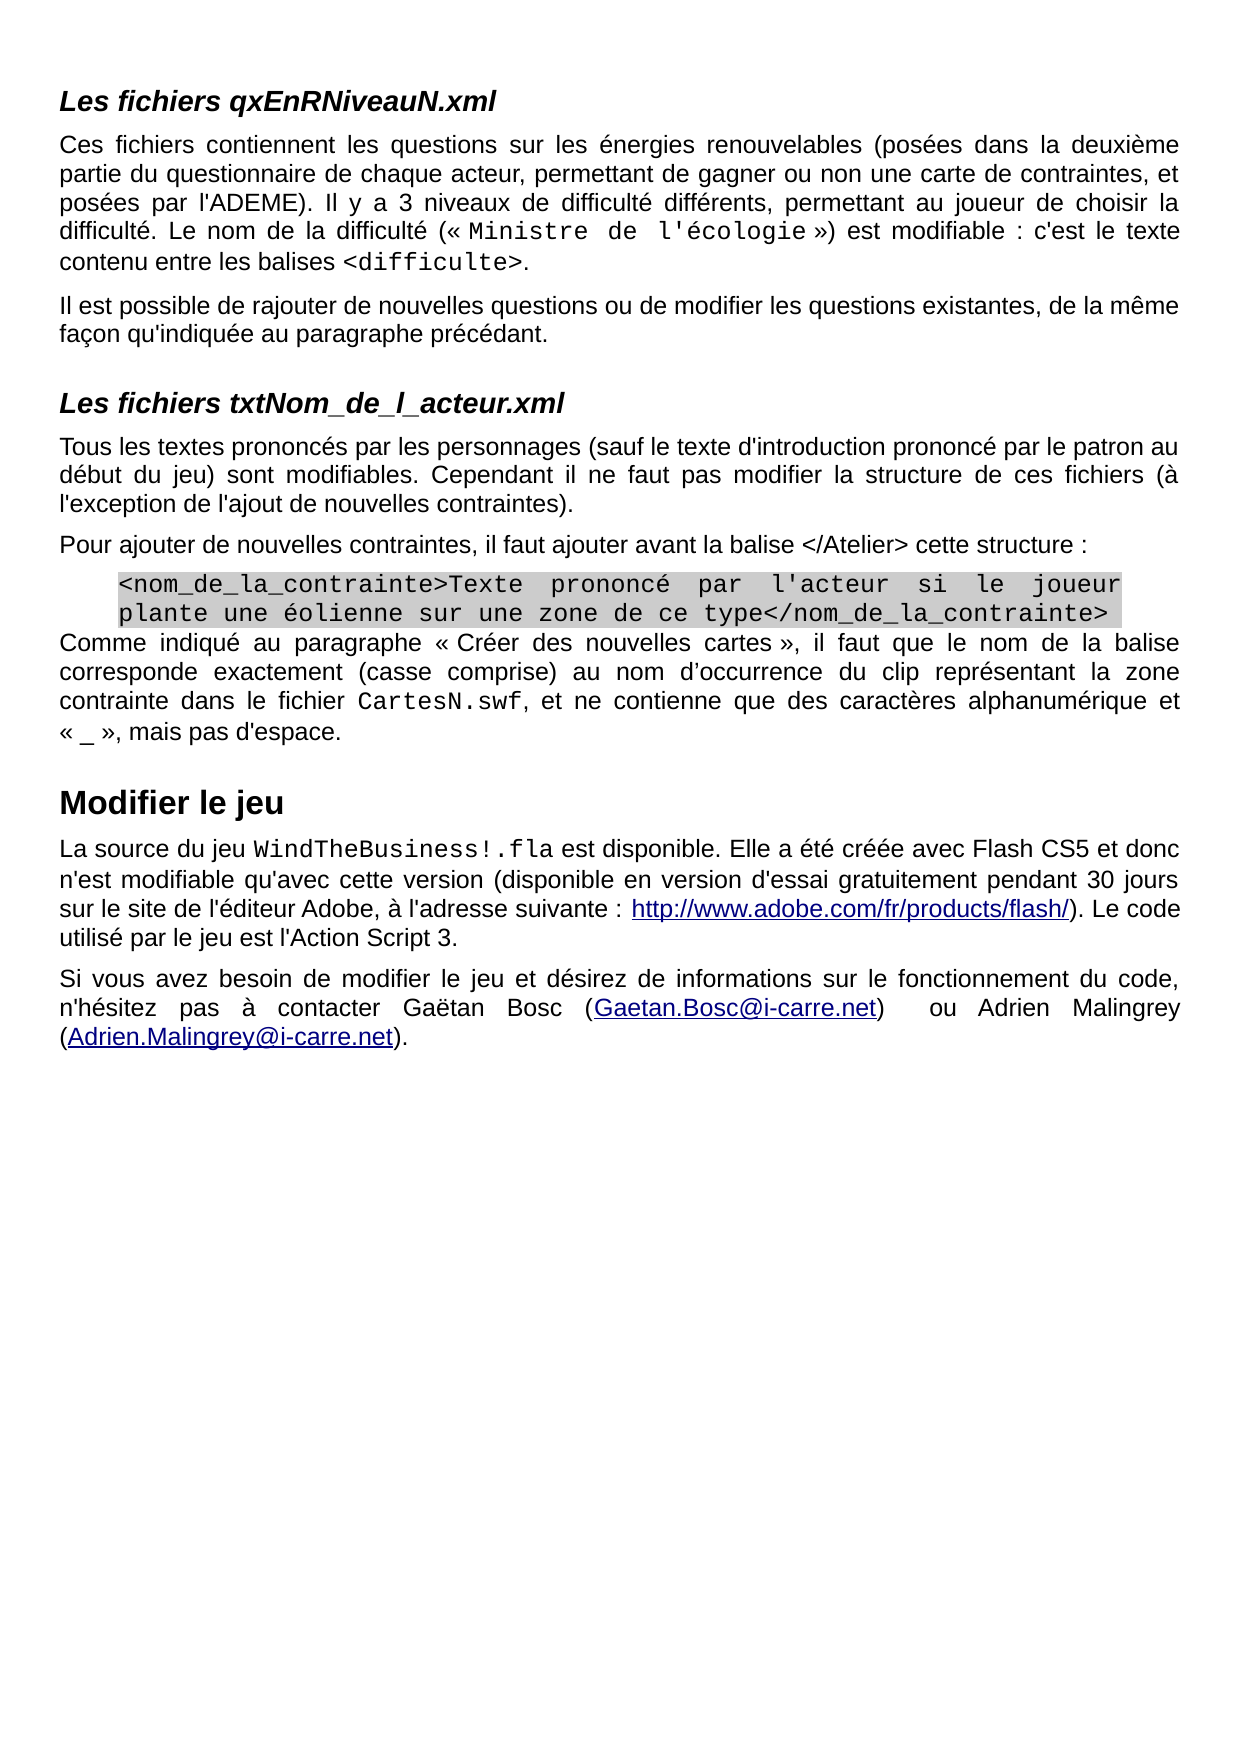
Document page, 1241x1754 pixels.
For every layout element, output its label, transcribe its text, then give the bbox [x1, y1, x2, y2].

subtitle Les fichiers qxEnRNiveauN.xml [59, 84, 1181, 118]
text <nom_de_la_contrainte>Texte prononcé par l'acteur si le joueur plante une éolienne sur une zone de ce type</nom_de_la_contrainte> [118, 572, 1122, 628]
text Tous les textes prononcés par les personnages (sauf le texte d'introduction prononcé par le patron au début du jeu) sont modifiables. Cependant il ne faut pas modifier la structure de ces fichiers (à l'exception de l'ajout de nouvelles contraintes). [59, 432, 1181, 518]
text Pour ajouter de nouvelles contraintes, il faut ajouter avant la balise </Atelier> cette structure : [59, 531, 1181, 559]
text La source du jeu WindTheBusiness!.fla est disponible. Elle a été créée avec Flash CS5 et donc n'est modifiable qu'avec cette version (disponible en version d'essai gratuitement pendant 30 jours sur le site de l'éditeur Adobe, à l'adresse suivante : http://www.adobe.com/fr/products/flash/). Le code utilisé par le jeu est l'Action Script 3. [59, 834, 1181, 951]
text Comme indiqué au paragraphe « Créer des nouvelles cartes », il faut que le nom de la balise corresponde exactement (casse comprise) au nom d’occurrence du clip représentant la zone contrainte dans le fichier CartesN.swf, et ne contienne que des caractères alphanumérique et « _ », mais pas d'espace. [59, 628, 1181, 746]
text Si vous avez besoin de modifier le jeu et désirez de informations sur le fonctionnement du code, n'hésitez pas à contacter Gaëtan Bosc (Gaetan.Bosc@i-carre.net) ou Adrien Malingrey (Adrien.Malingrey@i-carre.net). [59, 964, 1181, 1050]
text Il est possible de rajouter de nouvelles questions ou de modifier les questions existantes, de la même façon qu'indiquée au paragraphe précédant. [59, 291, 1181, 348]
subtitle Les fichiers txtNom_de_l_acteur.xml [59, 386, 1181, 419]
text Ces fichiers contiennent les questions sur les énergies renouvelables (posées dans la deuxième partie du questionnaire de chaque acteur, permettant de gagner ou non une carte de contraintes, et posées par l'ADEME). Il y a 3 niveaux de difficulté différents, permettant au joueur de choisir la difficulté. Le nom de la difficulté (« Ministre de l'écologie ») est modifiable : c'est le texte contenu entre les balises <difficulte>. [59, 130, 1181, 278]
subtitle Modifier le jeu [59, 783, 1181, 822]
